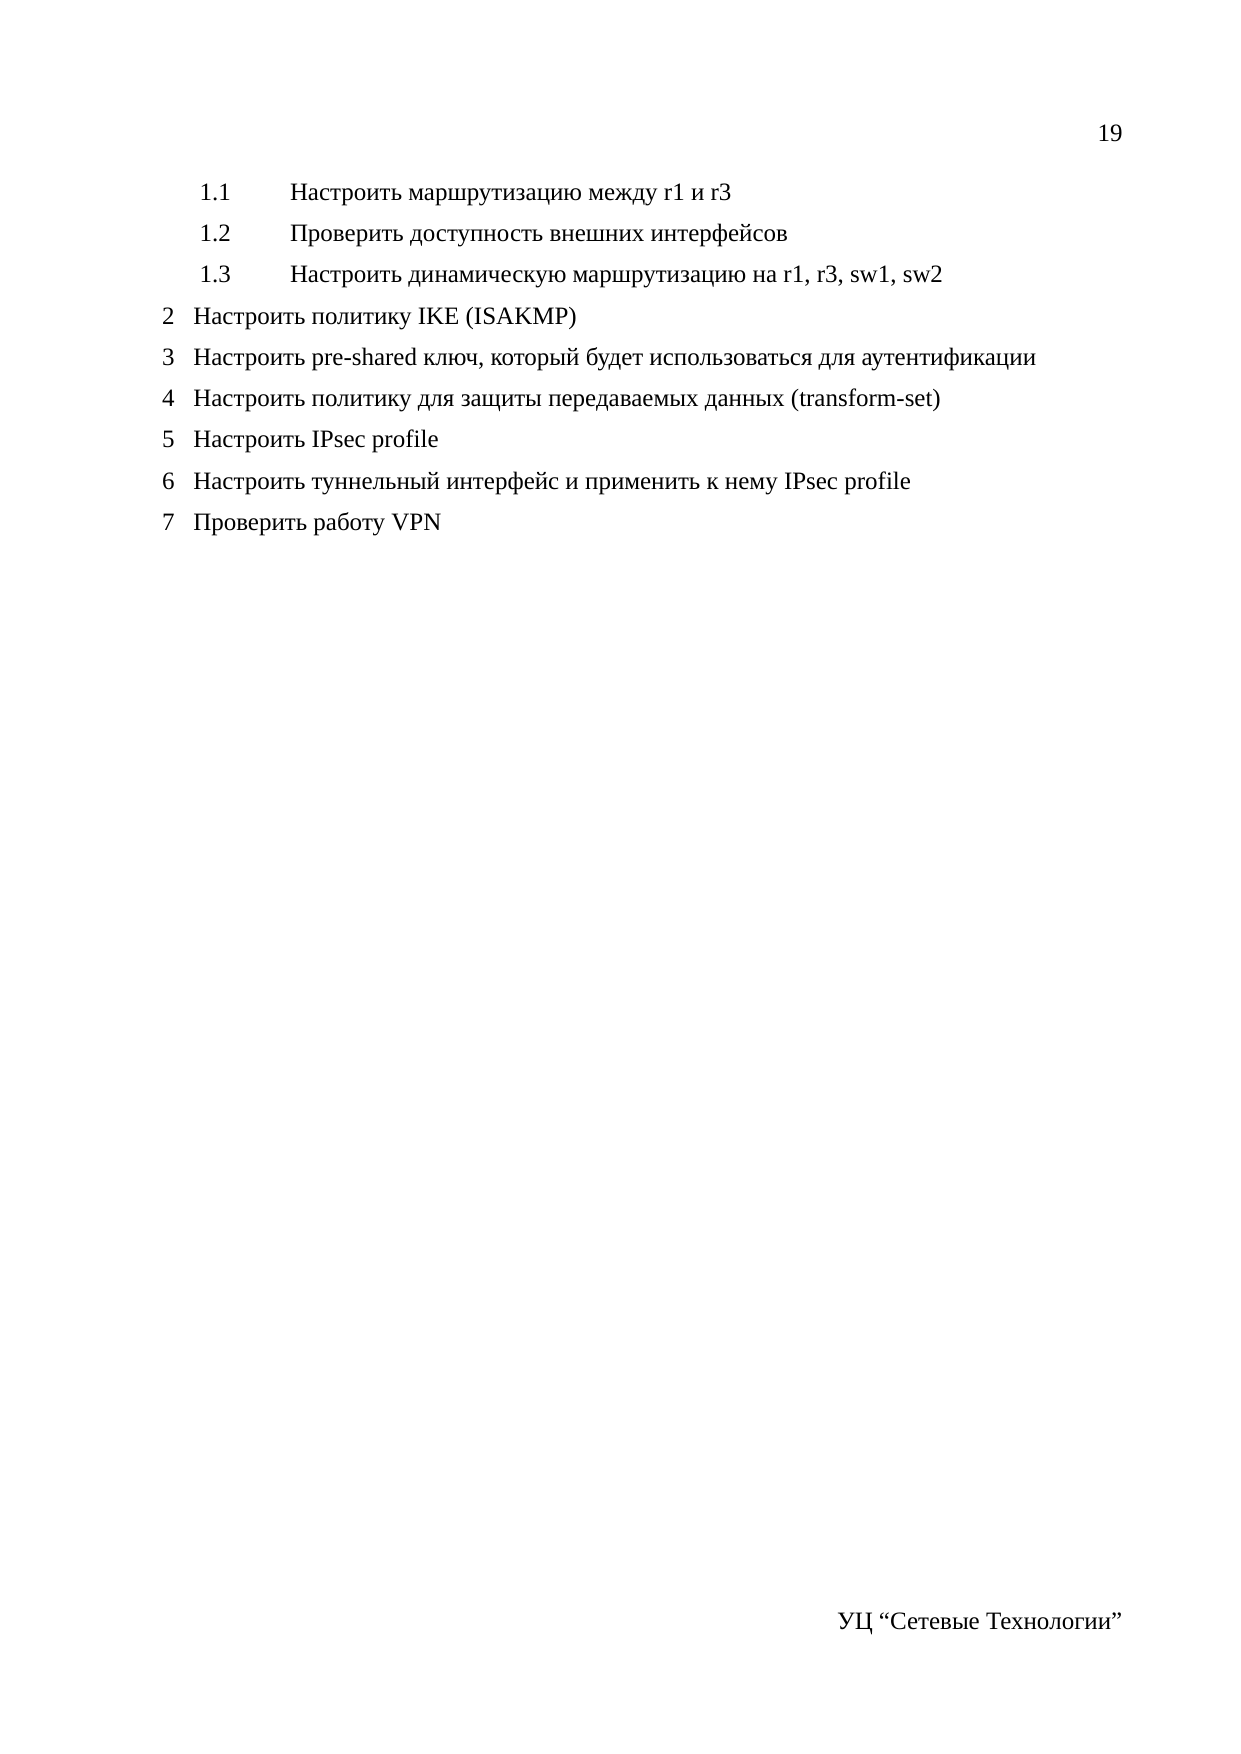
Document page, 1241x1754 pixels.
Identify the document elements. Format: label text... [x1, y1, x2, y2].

list Настроить туннельный интерфейс и применить к нему IPsec profile [156, 466, 1122, 494]
list Настроить политику IKE (ISAKMP) [156, 301, 1122, 329]
list Настроить pre-shared ключ, который будет использоваться для аутентификации [156, 342, 1122, 371]
list Проверить работу VPN [156, 507, 1122, 536]
list Настроить политику для защиты передаваемых данных (transform-set) [156, 383, 1122, 412]
list Настроить маршрутизацию между r1 и r3 [193, 177, 1122, 206]
list Проверить доступность внешних интерфейсов [193, 218, 1122, 247]
list Настроить IPsec profile [156, 424, 1122, 453]
list Настроить динамическую маршрутизацию на r1, r3, sw1, sw2 [193, 259, 1122, 288]
